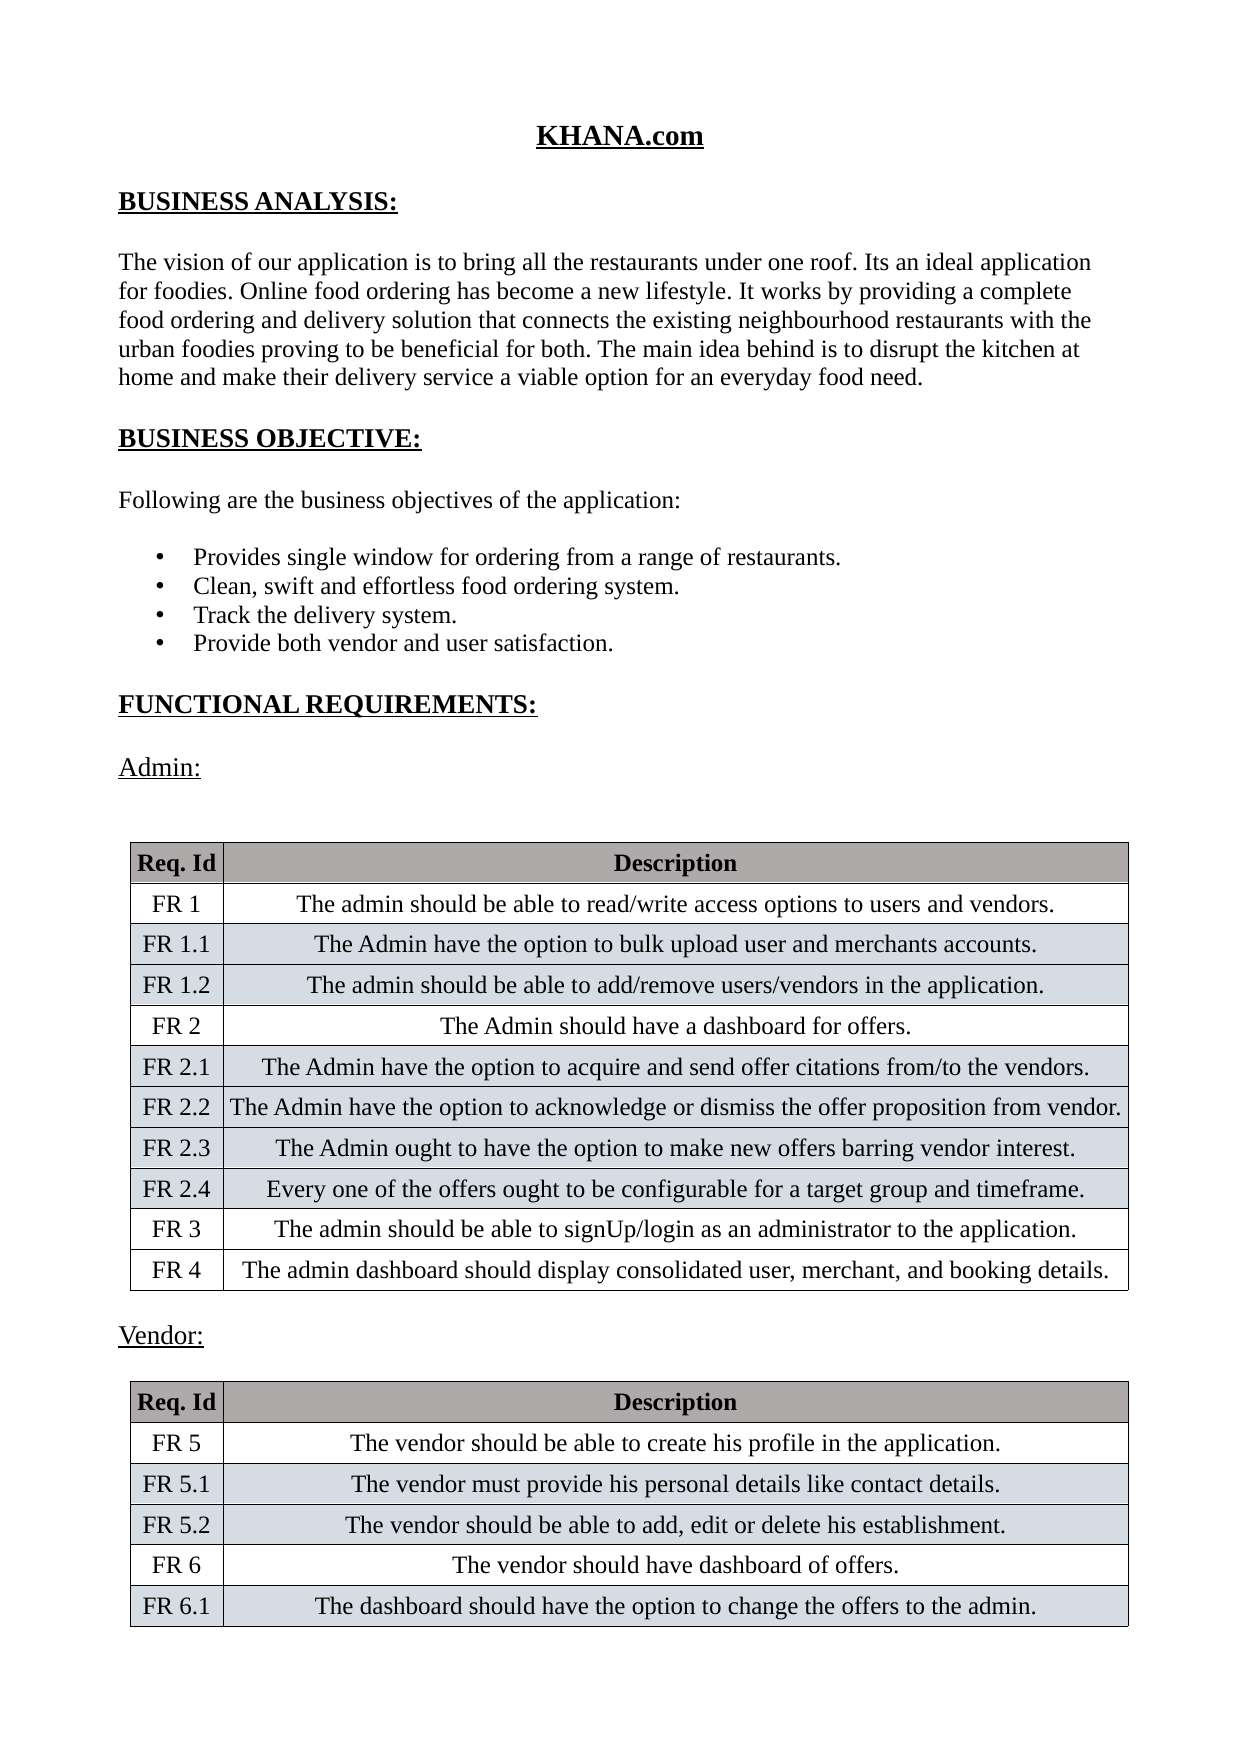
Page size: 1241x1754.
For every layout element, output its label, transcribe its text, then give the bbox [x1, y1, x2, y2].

text FUNCTIONAL REQUIREMENTS: [118, 688, 1122, 719]
table_cell The dashboard should have the option to change the offers to the admin. [224, 1586, 1128, 1626]
table_cell The admin should be able to read/write access options to users and vendors. [224, 884, 1128, 923]
text Vendor: [118, 1319, 1122, 1350]
table_header Description [224, 1382, 1128, 1422]
table_cell FR 3 [131, 1209, 223, 1249]
table_cell The admin should be able to add/remove users/vendors in the application. [224, 965, 1128, 1004]
table_cell Every one of the offers ought to be configurable for a target group and timeframe. [224, 1169, 1128, 1208]
table_cell FR 2.1 [131, 1046, 223, 1086]
table_cell The admin dashboard should display consolidated user, merchant, and booking details. [224, 1250, 1128, 1290]
text Following are the business objectives of the application: [118, 485, 1122, 513]
list Provide both vendor and user satisfaction. [156, 628, 1122, 657]
table_cell The Admin should have a dashboard for offers. [224, 1006, 1128, 1045]
table_cell The vendor must provide his personal details like contact details. [224, 1464, 1128, 1503]
table_cell FR 4 [131, 1250, 223, 1290]
text Admin: [118, 751, 1122, 782]
table_cell FR 1.1 [131, 924, 223, 964]
table_cell FR 2.4 [131, 1169, 223, 1208]
list Provides single window for ordering from a range of restaurants. [156, 542, 1122, 571]
table_cell The admin should be able to signUp/login as an administrator to the application. [224, 1209, 1128, 1249]
table_cell The vendor should be able to create his profile in the application. [224, 1423, 1128, 1463]
table_cell FR 6.1 [131, 1586, 223, 1626]
text BUSINESS ANALYSIS: [118, 185, 1122, 216]
text The vision of our application is to bring all the restaurants under one roof. Its an ideal application for foodies. Online food ordering has become a new lifestyle. It works by providing a complete food ordering and delivery solution that connects the existing neighbourhood restaurants with the urban foodies proving to be beneficial for both. The main idea behind is to disrupt the kitchen at home and make their delivery service a viable option for an everyday food need. [118, 247, 1122, 391]
table_cell FR 5 [131, 1423, 223, 1463]
table_cell The Admin have the option to acquire and send offer citations from/to the vendors. [224, 1046, 1128, 1086]
table_cell FR 2.2 [131, 1087, 223, 1127]
table_cell The Admin have the option to acknowledge or dismiss the offer proposition from vendor. [224, 1087, 1128, 1127]
table_cell The vendor should have dashboard of offers. [224, 1545, 1128, 1585]
text BUSINESS OBJECTIVE: [118, 422, 1122, 453]
text KHANA.com [118, 118, 1122, 152]
table_cell FR 1.2 [131, 965, 223, 1004]
table_cell The Admin ought to have the option to make new offers barring vendor interest. [224, 1128, 1128, 1167]
table_header Req. Id [131, 1382, 223, 1422]
table_cell FR 1 [131, 884, 223, 923]
list Clean, swift and effortless food ordering system. [156, 571, 1122, 600]
table_cell FR 6 [131, 1545, 223, 1585]
table_cell FR 5.1 [131, 1464, 223, 1503]
table_cell FR 2 [131, 1006, 223, 1045]
table_cell FR 2.3 [131, 1128, 223, 1167]
table_cell The vendor should be able to add, edit or delete his establishment. [224, 1505, 1128, 1544]
table_header Req. Id [131, 843, 223, 882]
table_header Description [224, 843, 1128, 882]
list Track the delivery system. [156, 600, 1122, 628]
table_cell The Admin have the option to bulk upload user and merchants accounts. [224, 924, 1128, 964]
table_cell FR 5.2 [131, 1505, 223, 1544]
